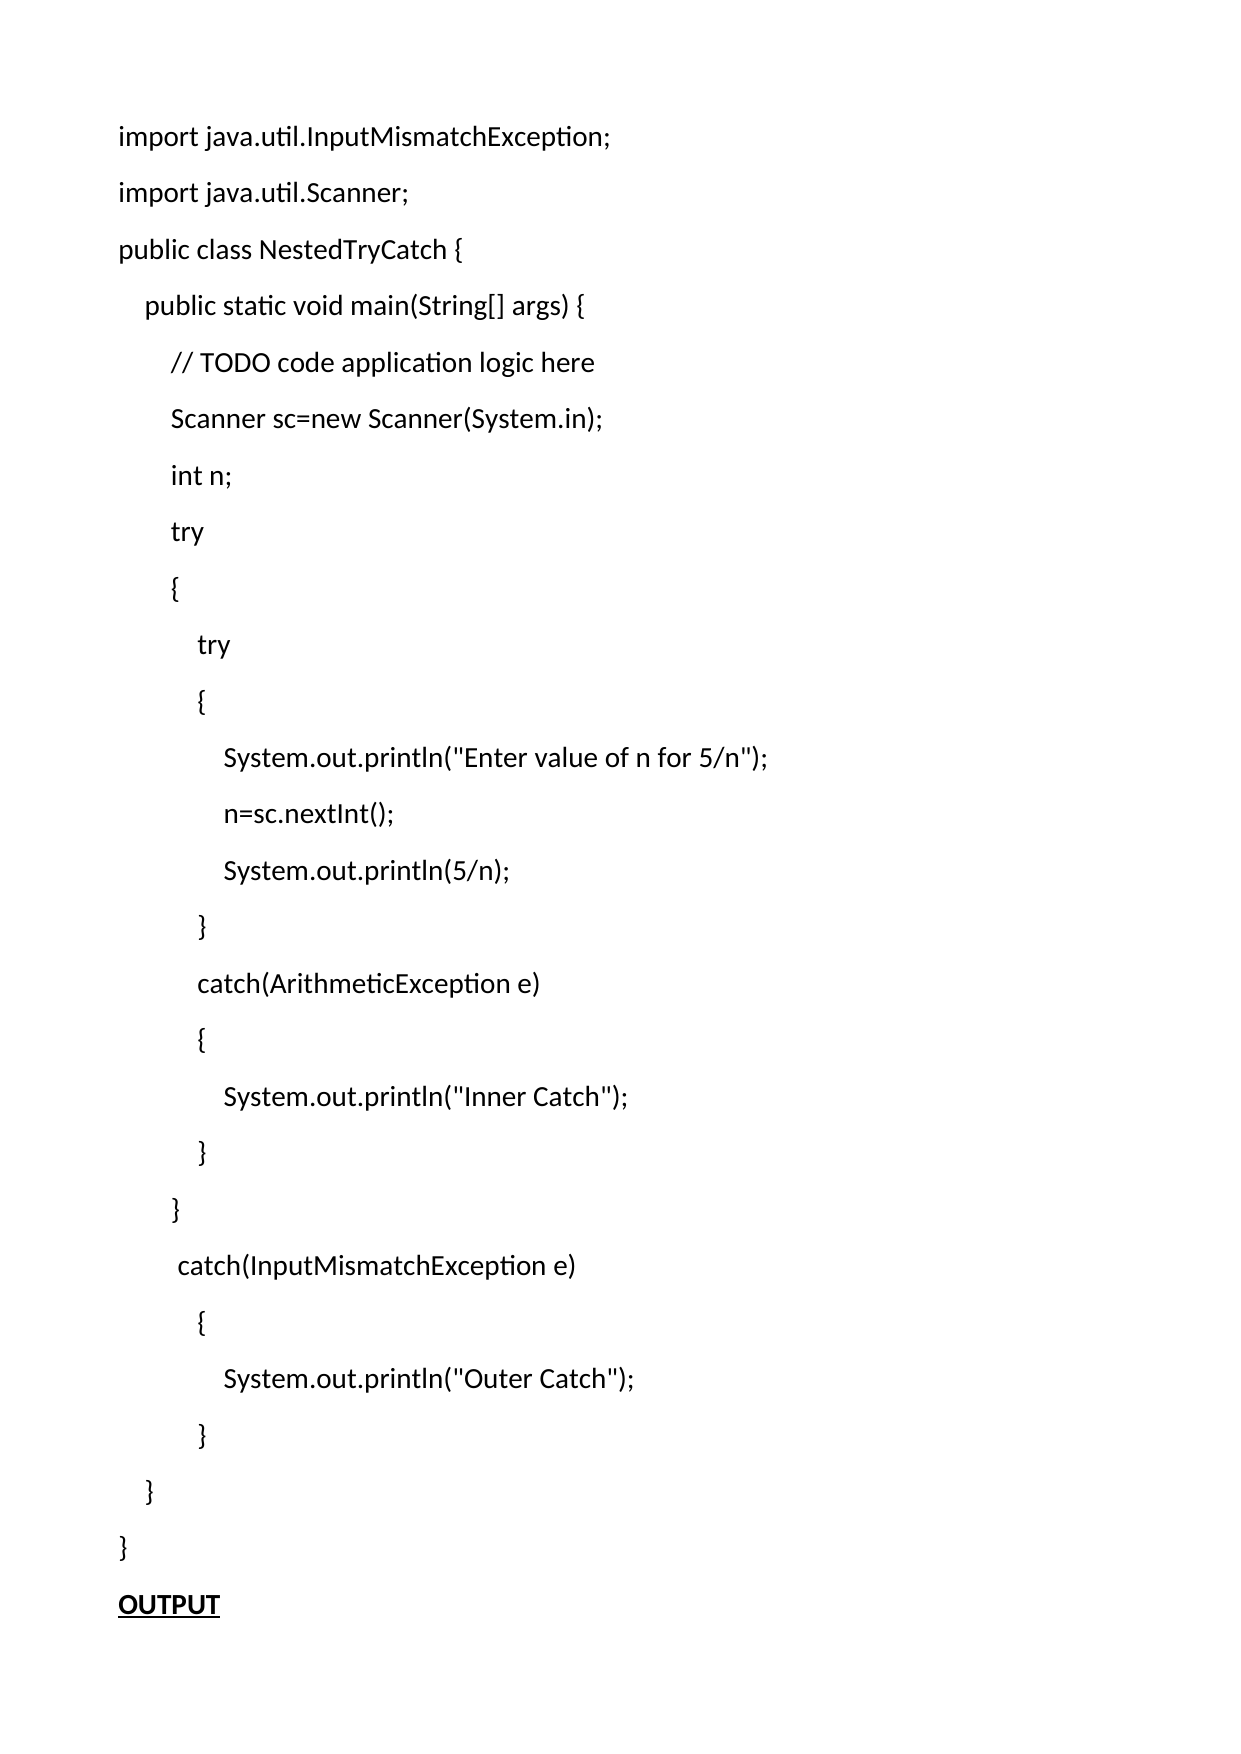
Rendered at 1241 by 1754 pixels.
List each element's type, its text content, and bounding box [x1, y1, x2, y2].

text } [118, 1417, 1122, 1452]
text import java.util.Scanner; [118, 174, 1122, 210]
text System.out.println("Outer Catch"); [118, 1360, 1122, 1396]
text } [118, 1473, 1122, 1509]
text catch(ArithmeticException e) [118, 965, 1122, 1001]
text System.out.println("Enter value of n for 5/n"); [118, 739, 1122, 775]
text } [118, 1134, 1122, 1170]
text Scanner sc=new Scanner(System.in); [118, 400, 1122, 436]
text try [118, 513, 1122, 549]
text public class NestedTryCatch { [118, 231, 1122, 267]
text n=sc.nextInt(); [118, 796, 1122, 831]
text System.out.println(5/n); [118, 852, 1122, 888]
text public static void main(String[] args) { [118, 287, 1122, 323]
text import java.util.InputMismatchException; [118, 118, 1122, 154]
text { [118, 683, 1122, 718]
text { [118, 1021, 1122, 1057]
text } [118, 1529, 1122, 1565]
text try [118, 626, 1122, 662]
text } [118, 1191, 1122, 1226]
text { [118, 570, 1122, 605]
text System.out.println("Inner Catch"); [118, 1078, 1122, 1113]
text OUTPUT [118, 1586, 1122, 1622]
text // TODO code application logic here [118, 344, 1122, 379]
text { [118, 1304, 1122, 1339]
text catch(InputMismatchException e) [118, 1247, 1122, 1283]
text int n; [118, 457, 1122, 492]
text } [118, 908, 1122, 944]
